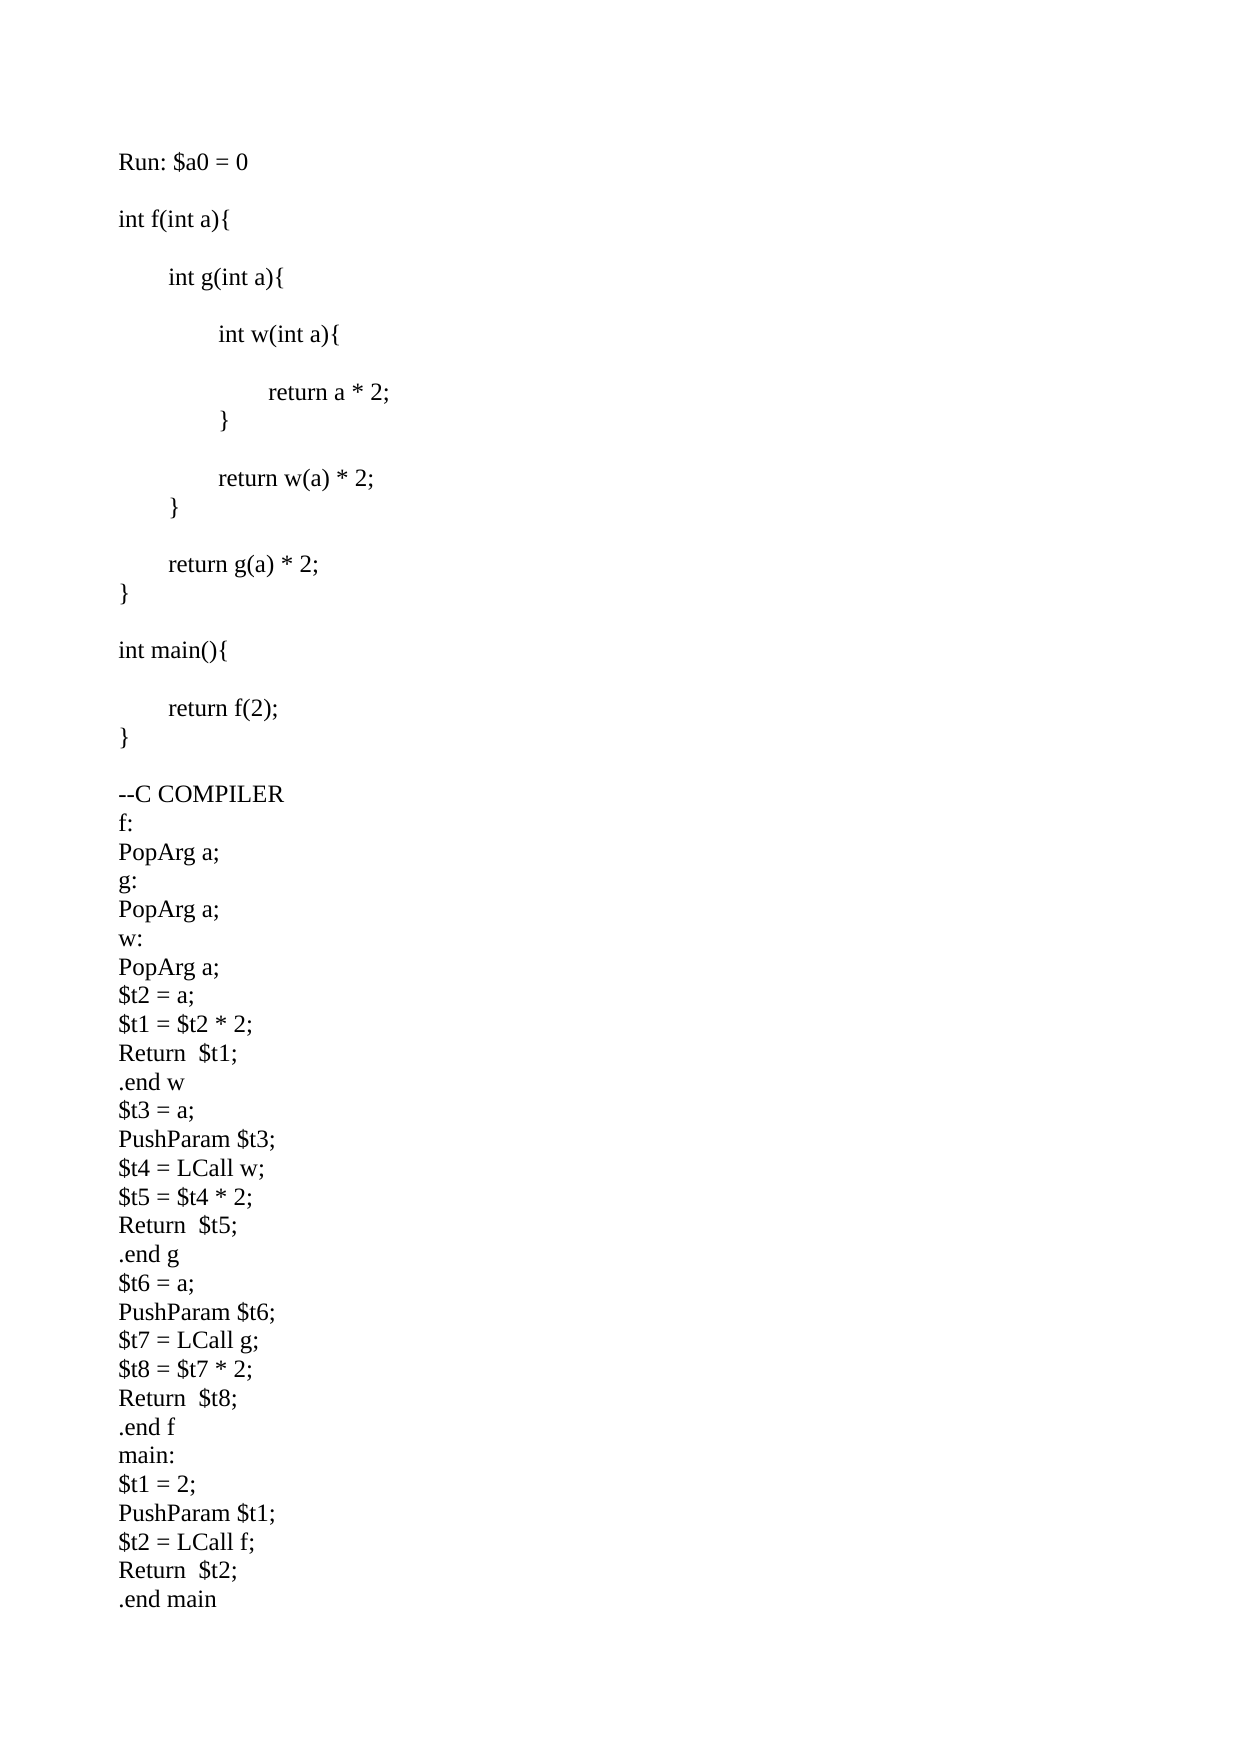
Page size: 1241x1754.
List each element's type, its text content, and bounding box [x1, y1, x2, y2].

text return f(2); [118, 693, 1122, 722]
text PopArg a; [118, 894, 1122, 923]
text $t8 = $t7 * 2; [118, 1354, 1122, 1383]
text int main(){ [118, 636, 1122, 664]
text int w(int a){ [118, 319, 1122, 348]
text $t2 = LCall f; [118, 1527, 1122, 1556]
text PopArg a; [118, 952, 1122, 981]
text return g(a) * 2; [118, 549, 1122, 578]
text PushParam $t3; [118, 1124, 1122, 1153]
text } [118, 406, 1122, 434]
text g: [118, 866, 1122, 894]
text } [118, 492, 1122, 521]
text int f(int a){ [118, 204, 1122, 233]
text PushParam $t6; [118, 1297, 1122, 1326]
text .end f [118, 1412, 1122, 1441]
text w: [118, 923, 1122, 952]
text } [118, 722, 1122, 751]
text return a * 2; [118, 377, 1122, 406]
text return w(a) * 2; [118, 463, 1122, 492]
text PushParam $t1; [118, 1498, 1122, 1527]
text $t1 = 2; [118, 1469, 1122, 1498]
text int g(int a){ [118, 262, 1122, 291]
text Return $t5; [118, 1211, 1122, 1239]
text Return $t1; [118, 1038, 1122, 1067]
text $t3 = a; [118, 1096, 1122, 1124]
text f: [118, 808, 1122, 837]
text $t2 = a; [118, 981, 1122, 1009]
text .end w [118, 1067, 1122, 1096]
text .end main [118, 1584, 1122, 1613]
text $t6 = a; [118, 1268, 1122, 1297]
text .end g [118, 1239, 1122, 1268]
text Return $t2; [118, 1556, 1122, 1584]
text $t5 = $t4 * 2; [118, 1182, 1122, 1211]
text } [118, 578, 1122, 607]
text main: [118, 1441, 1122, 1469]
text --C COMPILER [118, 779, 1122, 808]
text Return $t8; [118, 1383, 1122, 1412]
text $t4 = LCall w; [118, 1153, 1122, 1182]
text $t1 = $t2 * 2; [118, 1009, 1122, 1038]
text PopArg a; [118, 837, 1122, 866]
text Run: $a0 = 0 [118, 147, 1122, 176]
text $t7 = LCall g; [118, 1326, 1122, 1354]
